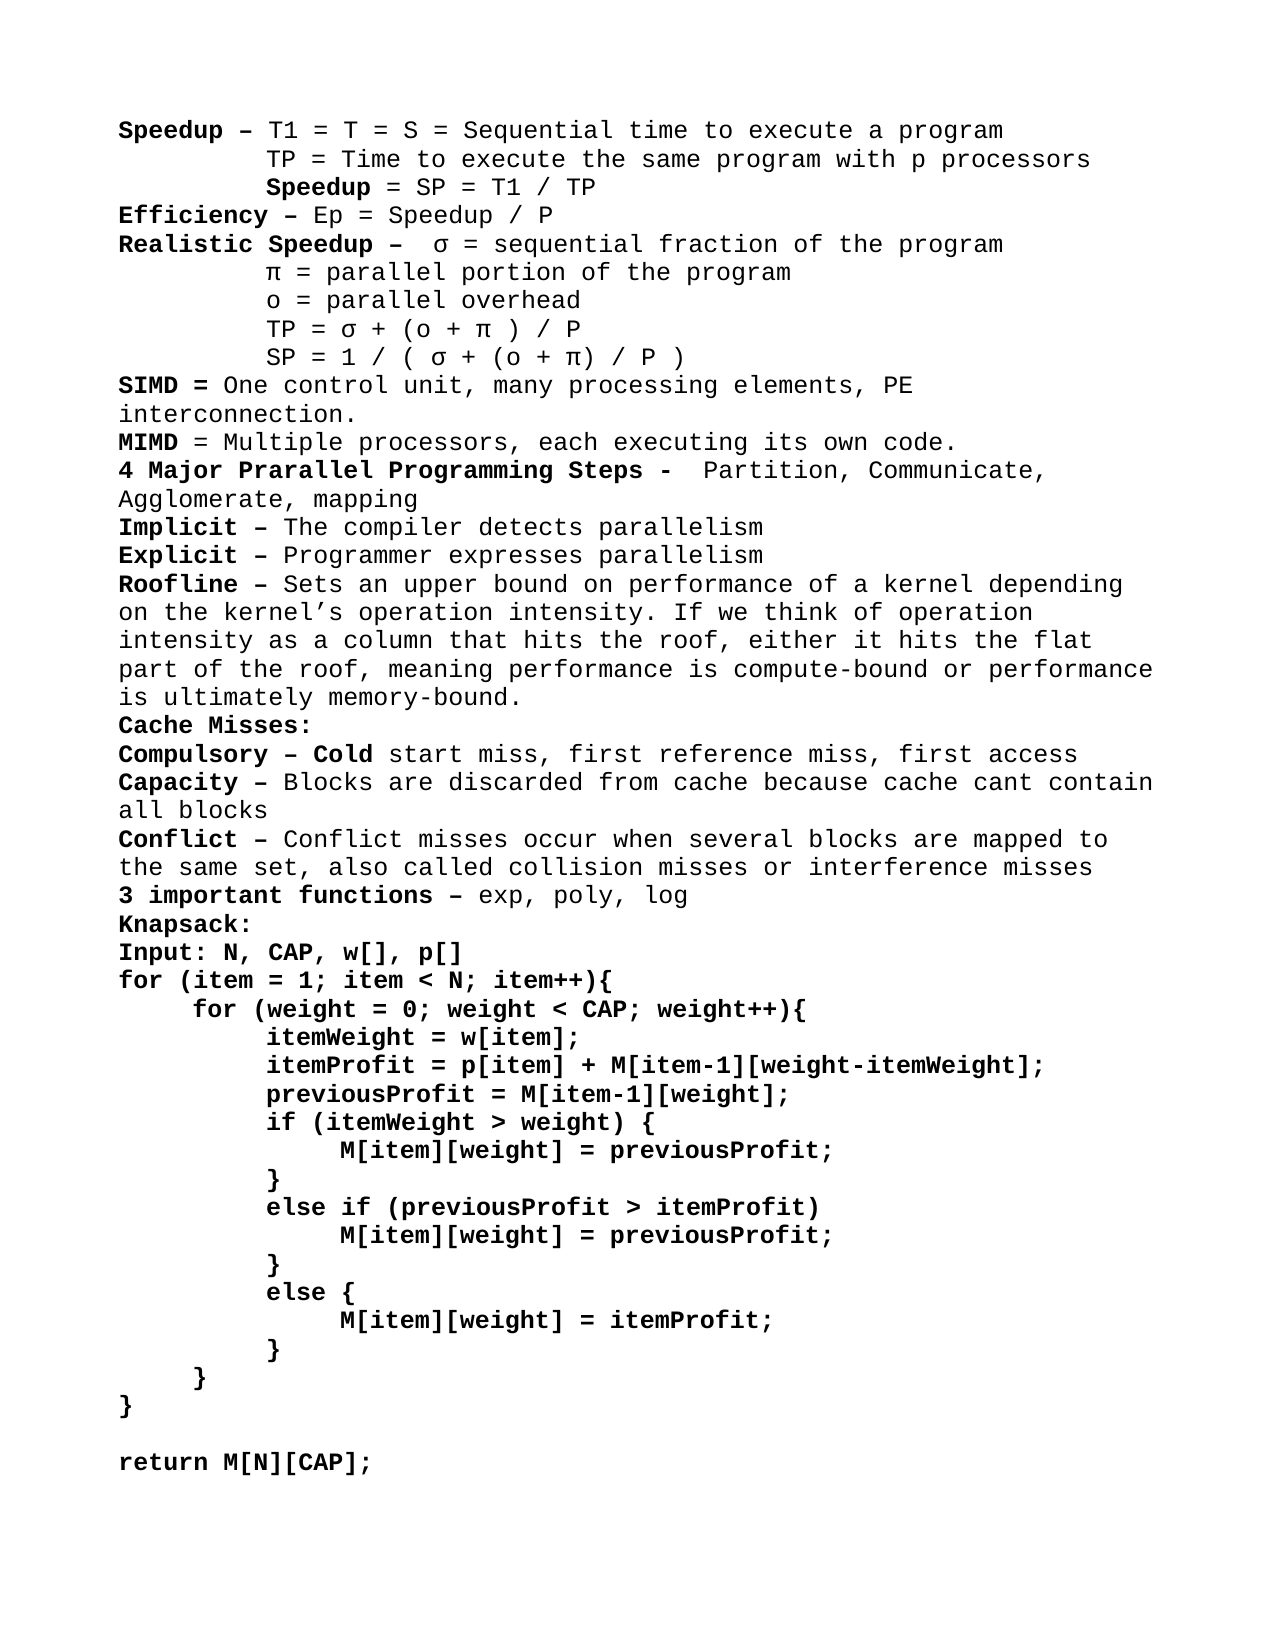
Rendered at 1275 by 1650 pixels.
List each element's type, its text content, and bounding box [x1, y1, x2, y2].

text M[item][weight] = previousProfit; [118, 1138, 1157, 1166]
text } [118, 1365, 1157, 1393]
text M[item][weight] = itemProfit; [118, 1308, 1157, 1336]
text } [118, 1251, 1157, 1280]
text TP = σ + (o + π ) / P [118, 316, 1157, 345]
text previousProfit = M[item-1][weight]; [118, 1081, 1157, 1110]
text SP = 1 / ( σ + (o + π) / P ) [118, 345, 1157, 373]
text Roofline – Sets an upper bound on performance of a kernel depending on the kernel’s operation intensity. If we think of operation intensity as a column that hits the roof, either it hits the flat part of the roof, meaning performance is compute-bound or performance is ultimately memory-bound. [118, 571, 1157, 713]
text MIMD = Multiple processors, each executing its own code. [118, 430, 1157, 458]
text } [118, 1336, 1157, 1365]
text itemWeight = w[item]; [118, 1025, 1157, 1053]
text } [118, 1393, 1157, 1421]
text TP = Time to execute the same program with p processors [118, 146, 1157, 175]
text Speedup – T1 = T = S = Sequential time to execute a program [118, 118, 1157, 146]
text 4 Major Prarallel Programming Steps - Partition, Communicate, Agglomerate, mapping [118, 458, 1157, 515]
text return M[N][CAP]; [118, 1450, 1157, 1478]
text Realistic Speedup – σ = sequential fraction of the program [118, 231, 1157, 260]
text o = parallel overhead [118, 288, 1157, 316]
text π = parallel portion of the program [118, 260, 1157, 288]
text Conflict – Conflict misses occur when several blocks are mapped to the same set, also called collision misses or interference misses [118, 826, 1157, 883]
text itemProfit = p[item] + M[item-1][weight-itemWeight]; [118, 1053, 1157, 1081]
text Speedup = SP = T1 / TP [118, 175, 1157, 203]
text 3 important functions – exp, poly, log [118, 883, 1157, 911]
text else if (previousProfit > itemProfit) [118, 1195, 1157, 1223]
text SIMD = One control unit, many processing elements, PE interconnection. [118, 373, 1157, 430]
text Explicit – Programmer expresses parallelism [118, 543, 1157, 571]
text Implicit – The compiler detects parallelism [118, 515, 1157, 543]
text Cache Misses: [118, 713, 1157, 741]
text for (item = 1; item < N; item++){ [118, 968, 1157, 996]
text Efficiency – Ep = Speedup / P [118, 203, 1157, 231]
text if (itemWeight > weight) { [118, 1110, 1157, 1138]
text Input: N, CAP, w[], p[] [118, 940, 1157, 968]
text Capacity – Blocks are discarded from cache because cache cant contain all blocks [118, 770, 1157, 826]
text for (weight = 0; weight < CAP; weight++){ [118, 996, 1157, 1025]
text } [118, 1166, 1157, 1195]
text M[item][weight] = previousProfit; [118, 1223, 1157, 1251]
text Compulsory – Cold start miss, first reference miss, first access [118, 741, 1157, 770]
text Knapsack: [118, 911, 1157, 940]
text else { [118, 1280, 1157, 1308]
